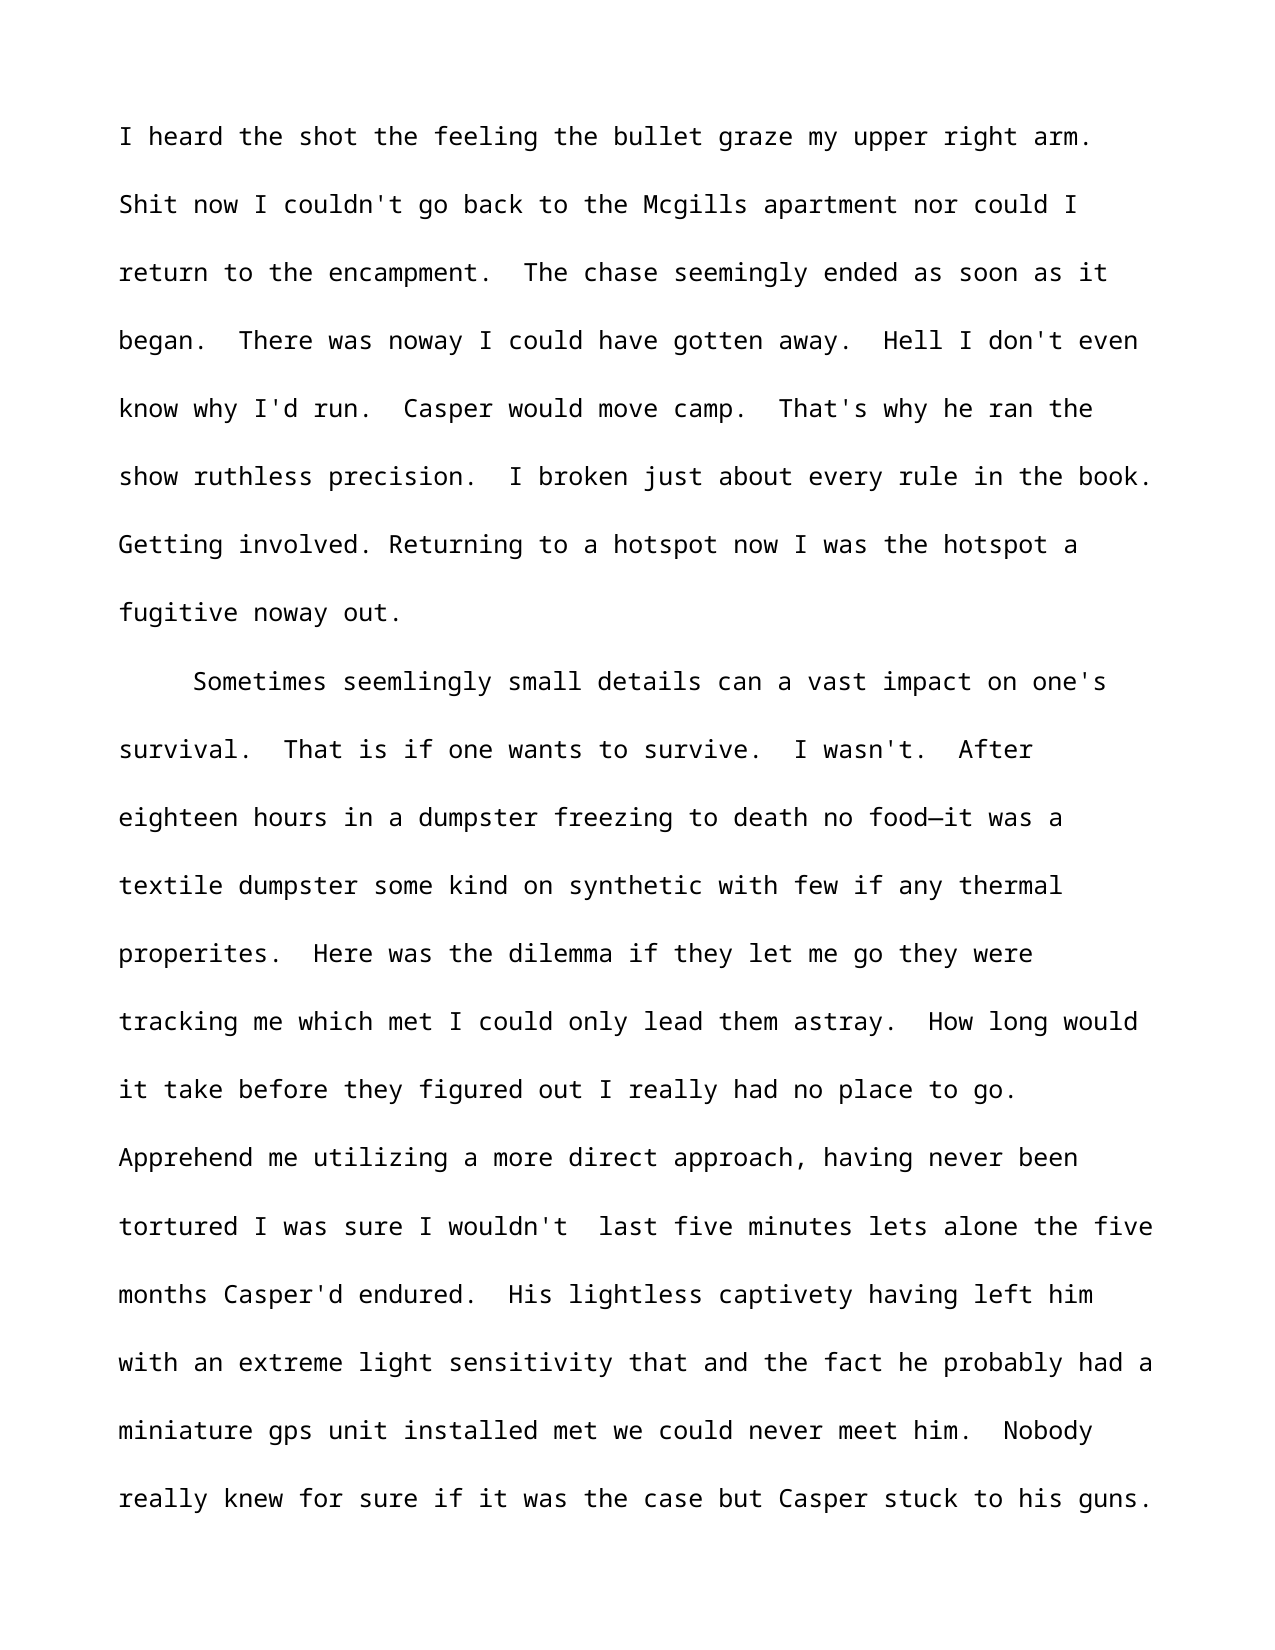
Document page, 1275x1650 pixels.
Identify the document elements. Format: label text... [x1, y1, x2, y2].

text months Casper'd endured. His lightless captivety having left him with an extreme light sensitivity that and the fact he probably had a miniature gps unit installed met we could never meet him. Nobody really knew for sure if it was the case but Casper stuck to his guns. [118, 1276, 1157, 1515]
text Getting involved. Returning to a hotspot now I was the hotspot a fugitive noway out. [118, 527, 1157, 629]
text survival. That is if one wants to survive. I wasn't. After eighteen hours in a dumpster freezing to death no food—it was a textile dumpster some kind on synthetic with few if any thermal properites. Here was the dilemma if they let me go they were tracking me which met I could only lead them astray. How long would it take before they figured out I really had no place to go. Apprehend me utilizing a more direct approach, having never been tortured I was sure I wouldn't last five minutes lets alone the five [118, 731, 1157, 1242]
text I heard the shot the feeling the bullet graze my upper right arm. Shit now I couldn't go back to the Mcgills apartment nor could I return to the encampment. The chase seemingly ended as soon as it began. There was noway I could have gotten away. Hell I don't even know why I'd run. Casper would move camp. That's why he ran the show ruthless precision. I broken just about every rule in the book. [118, 118, 1157, 493]
text Sometimes seemlingly small details can a vast impact on one's [118, 663, 1157, 697]
